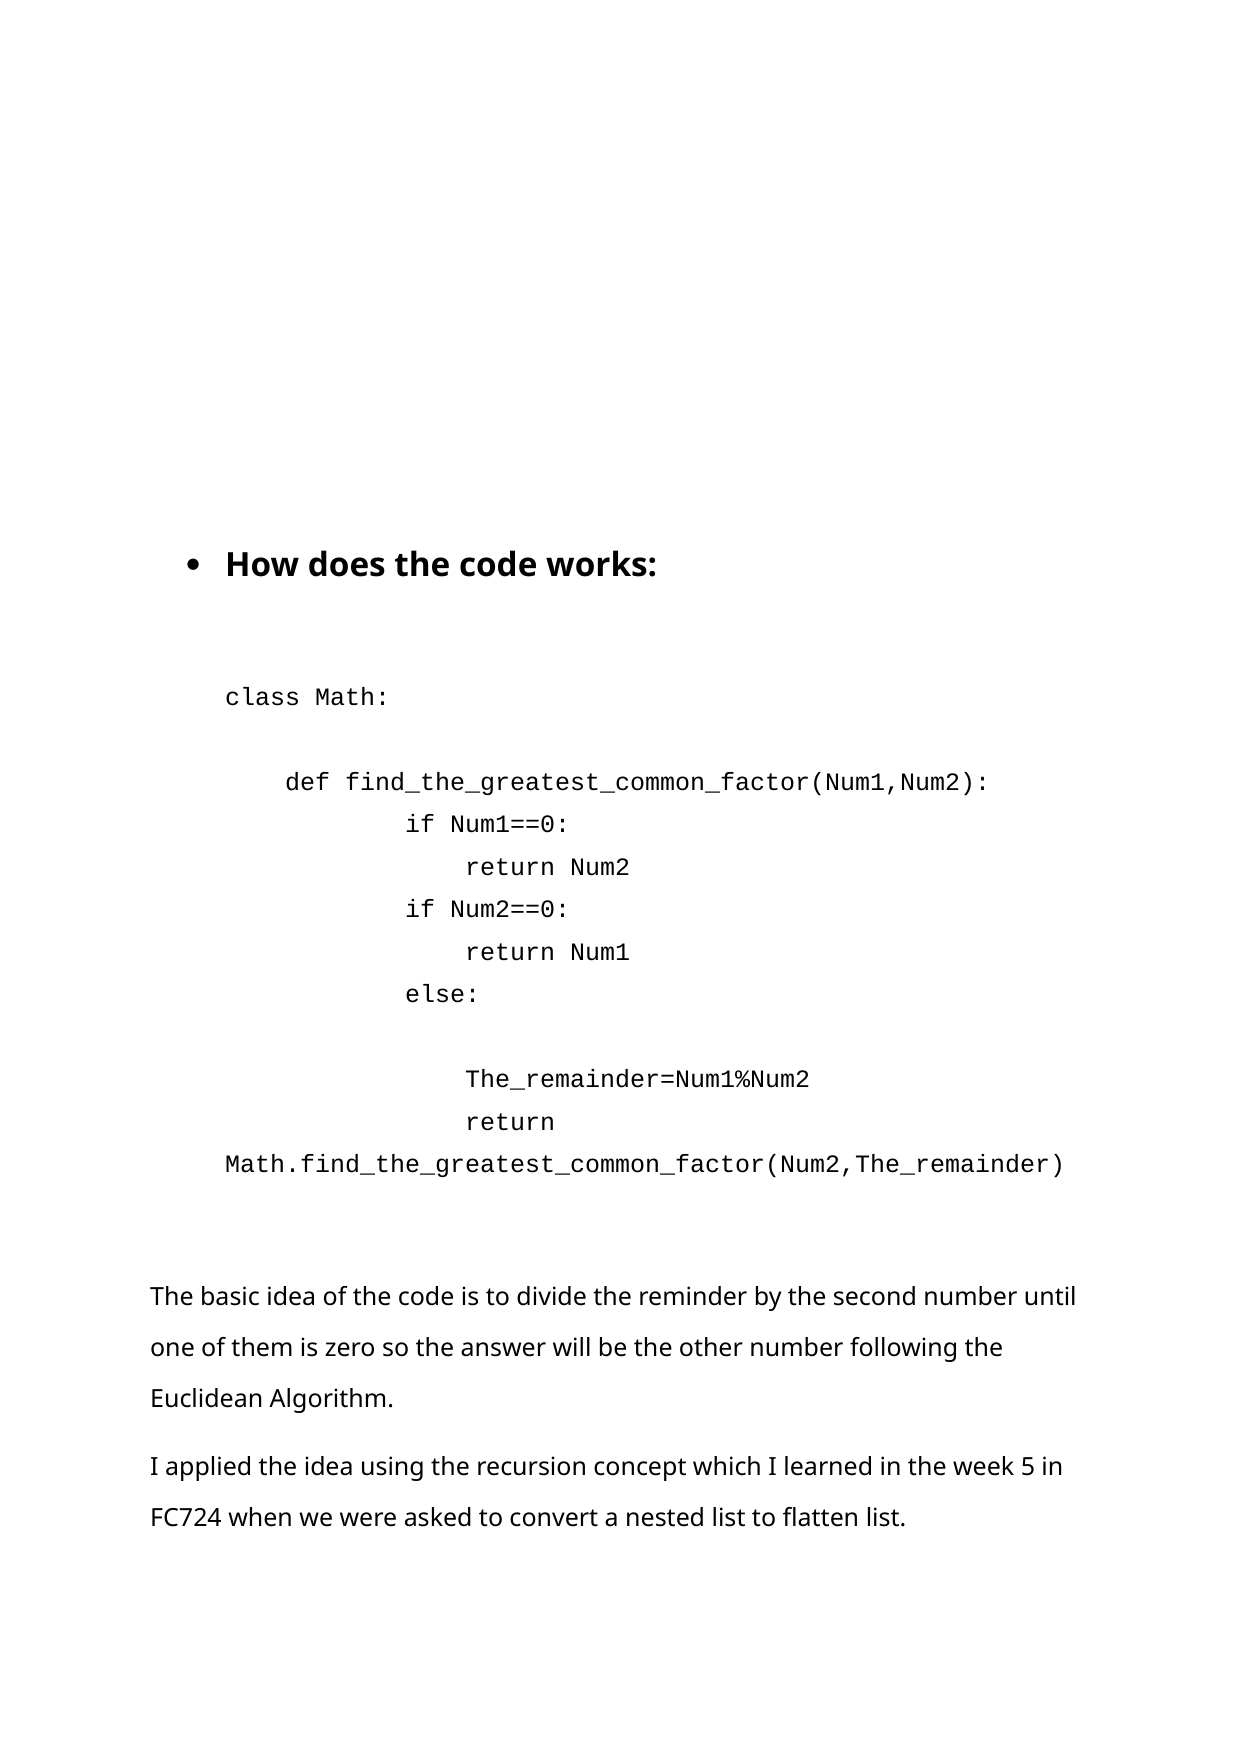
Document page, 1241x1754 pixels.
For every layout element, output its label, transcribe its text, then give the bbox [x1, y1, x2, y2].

list return Num1 [225, 939, 1090, 968]
list else: [225, 982, 1090, 1010]
text I applied the idea using the recursion concept which I learned in the week 5 in FC724 when we were asked to convert a nested list to flatten list. [150, 1449, 1090, 1534]
list if Num2==0: [225, 897, 1090, 925]
list The_remainder=Num1%Num2 [225, 1067, 1090, 1095]
list How does the code works: [187, 541, 1090, 586]
list return Num2 [225, 854, 1090, 883]
list return Math.find_the_greatest_common_factor(Num2,The_remainder) [225, 1109, 1090, 1180]
list def find_the_greatest_common_factor(Num1,Num2): [225, 769, 1090, 798]
text The basic idea of the code is to divide the reminder by the second number until one of them is zero so the answer will be the other number following the Euclidean Algorithm. [150, 1279, 1090, 1415]
list if Num1==0: [225, 812, 1090, 840]
list class Math: [225, 684, 1090, 713]
